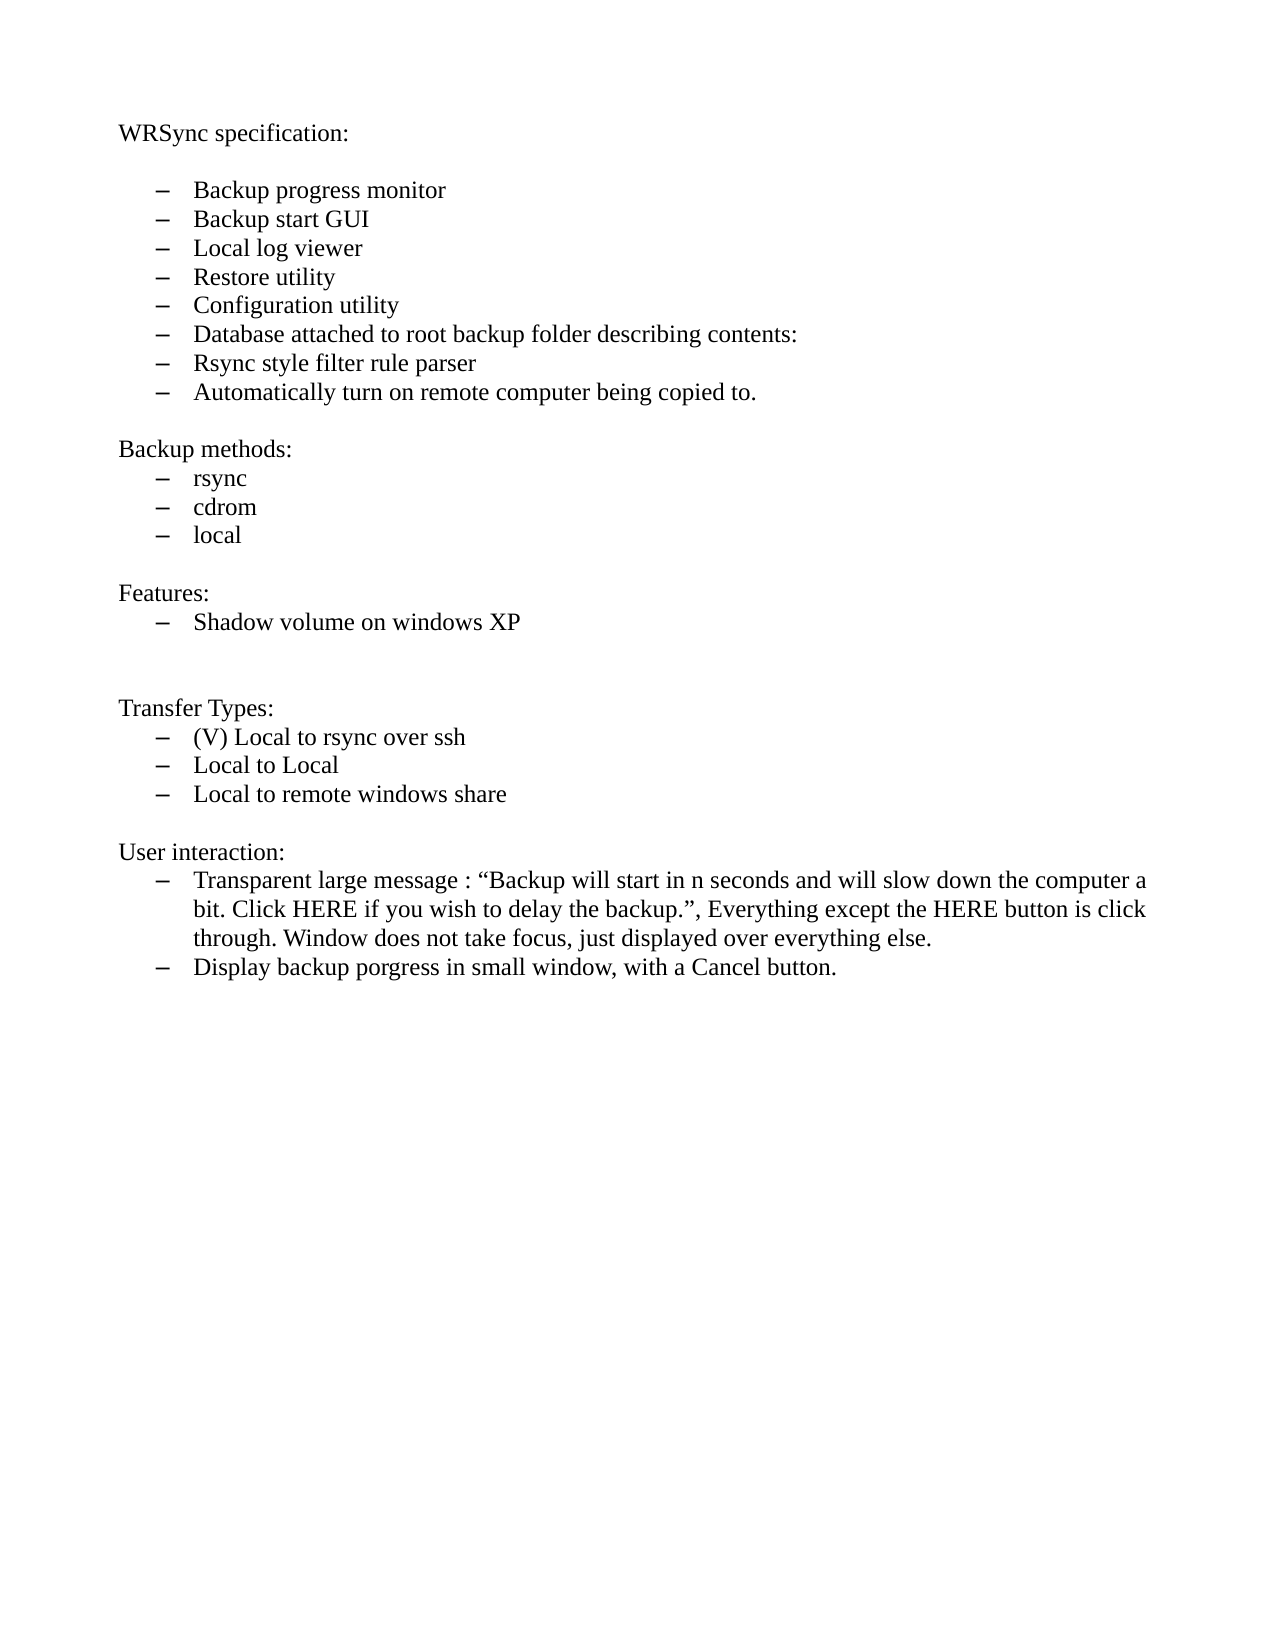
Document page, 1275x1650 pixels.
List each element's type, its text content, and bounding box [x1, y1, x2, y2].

list Configuration utility [156, 291, 1157, 319]
list Restore utility [156, 262, 1157, 291]
list (V) Local to rsync over ssh [156, 722, 1157, 751]
list Display backup porgress in small window, with a Cancel button. [156, 952, 1157, 981]
list Backup start GUI [156, 204, 1157, 233]
list Local log viewer [156, 233, 1157, 262]
list cdrom [156, 492, 1157, 521]
list Automatically turn on remote computer being copied to. [156, 377, 1157, 406]
text Features: [118, 578, 1157, 607]
text Transfer Types: [118, 693, 1157, 722]
list Local to Local [156, 751, 1157, 779]
text WRSync specification: [118, 118, 1157, 147]
list Shadow volume on windows XP [156, 607, 1157, 636]
list rsync [156, 463, 1157, 492]
text User interaction: [118, 837, 1157, 866]
list Local to remote windows share [156, 779, 1157, 808]
list Rsync style filter rule parser [156, 348, 1157, 377]
text Backup methods: [118, 434, 1157, 463]
list Transparent large message : “Backup will start in n seconds and will slow down the computer a bit. Click HERE if you wish to delay the backup.”, Everything except the HERE button is click through. Window does not take focus, just displayed over everything else. [156, 866, 1157, 952]
list Database attached to root backup folder describing contents: [156, 319, 1157, 348]
list local [156, 521, 1157, 549]
list Backup progress monitor [156, 176, 1157, 204]
